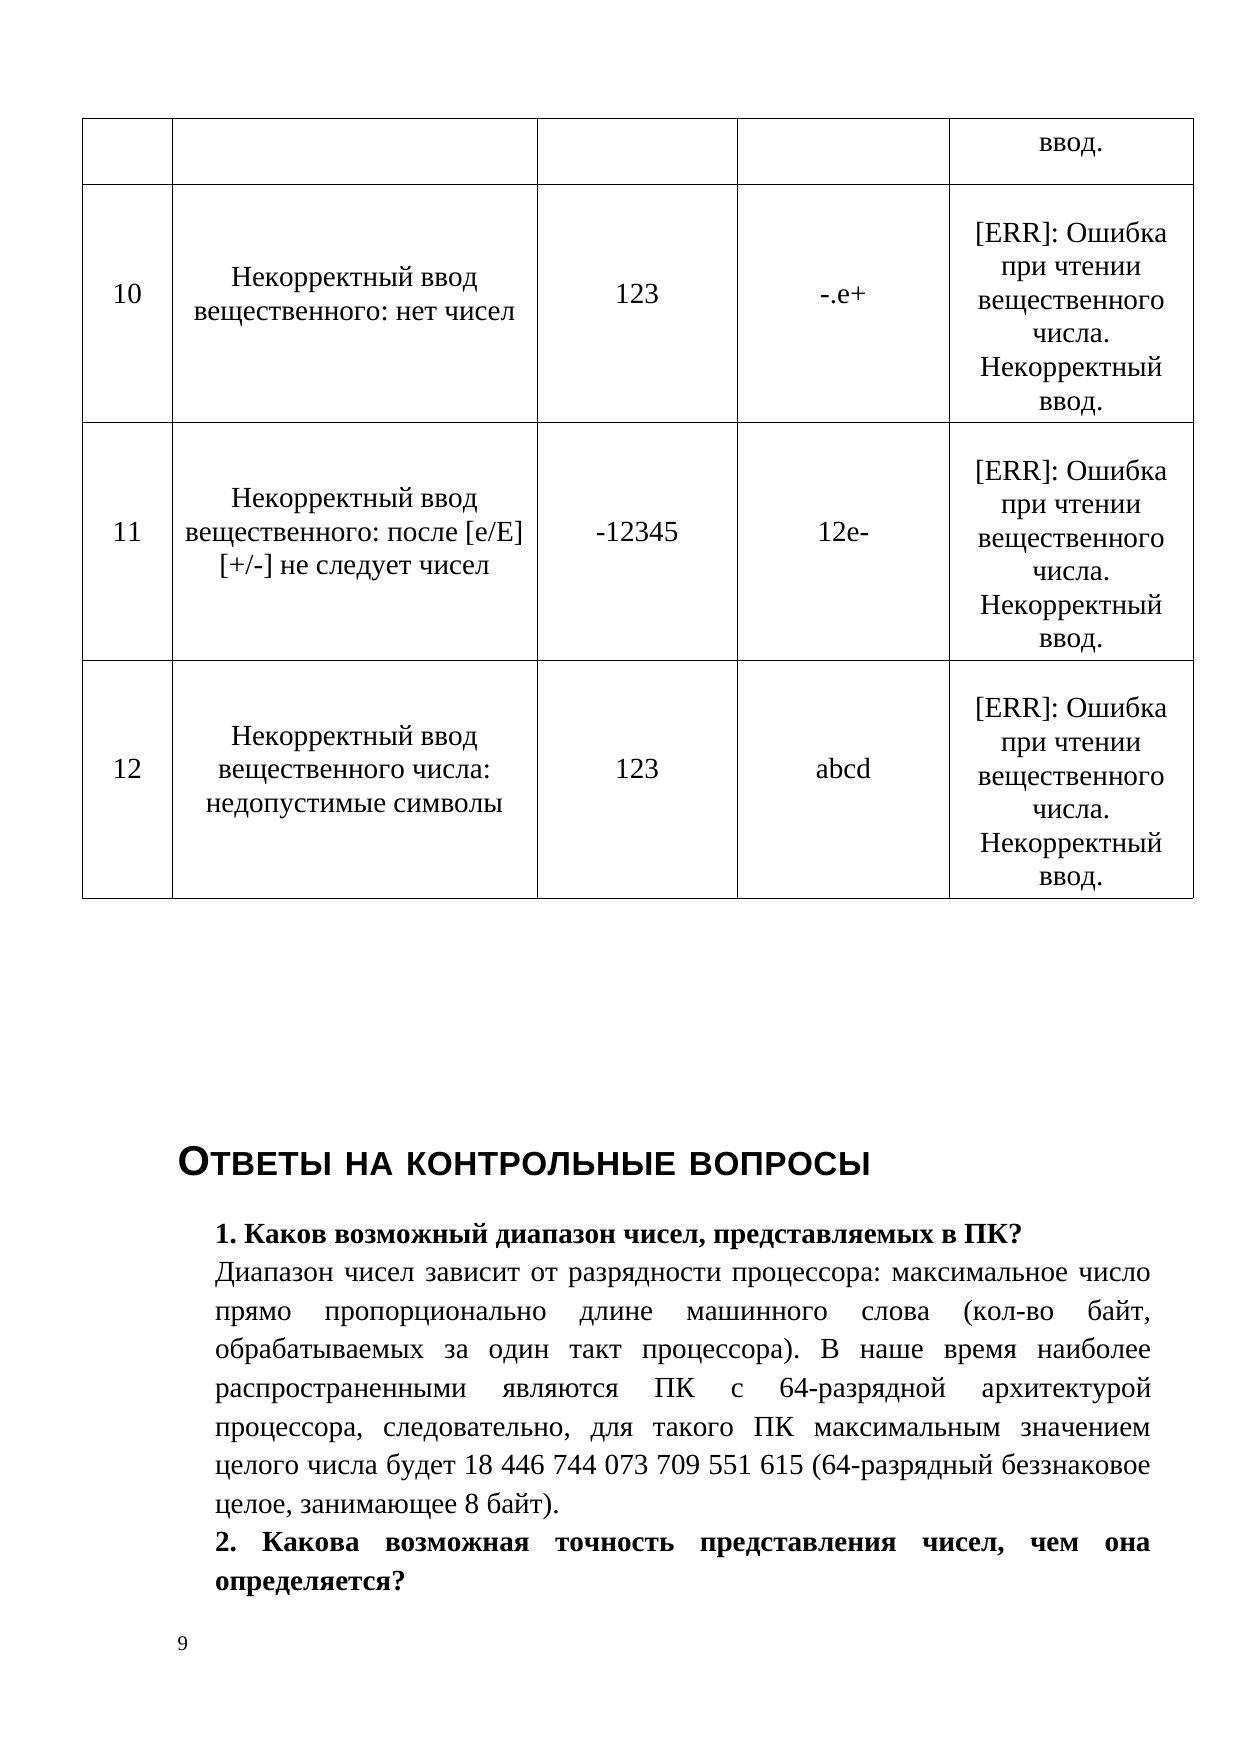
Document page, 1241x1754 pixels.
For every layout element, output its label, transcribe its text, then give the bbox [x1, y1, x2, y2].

table_cell [ERR]: Ошибка при чтении вещественного числа. Некорректный ввод. [950, 185, 1193, 422]
table_cell -.e+ [738, 185, 949, 422]
table_cell 12 [83, 661, 172, 897]
table_cell [ERR]: Ошибка при чтении вещественного числа. Некорректный ввод. [950, 423, 1193, 660]
table_cell [ERR]: Ошибка при чтении вещественного числа. Некорректный ввод. [950, 661, 1193, 897]
list Диапазон чисел зависит от разрядности процессора: максимальное число прямо пропорционально длине машинного слова (кол-во байт, обрабатываемых за один такт процессора). В наше время наиболее распространенными являются ПК с 64-разрядной архитектурой процессора, следовательно, для такого ПК максимальным значением целого числа будет 18 446 744 073 709 551 615 (64-разрядный беззнаковое целое, занимающее 8 байт). [215, 1254, 1152, 1519]
table_cell 11 [83, 423, 172, 660]
table_cell [538, 119, 737, 184]
table_cell 123 [538, 185, 737, 422]
table_cell Некорректный ввод вещественного числа: недопустимые символы [173, 661, 537, 897]
table_cell Некорректный ввод вещественного: после [e/E][+/-] не следует чисел [173, 423, 537, 660]
table_cell ввод. [950, 119, 1193, 184]
table_cell abcd [738, 661, 949, 897]
table_cell [738, 119, 949, 184]
table_cell 10 [83, 185, 172, 422]
subtitle Ответы на контрольные вопросы [177, 1136, 1152, 1184]
table_cell Некорректный ввод вещественного: нет чисел [173, 185, 537, 422]
table_cell [173, 119, 537, 184]
table_cell -12345 [538, 423, 737, 660]
table_cell 123 [538, 661, 737, 897]
table_cell 12e- [738, 423, 949, 660]
table_cell [83, 119, 172, 184]
list 1. Каков возможный диапазон чисел, представляемых в ПК? [215, 1216, 1152, 1249]
list 2. Какова возможная точность представления чисел, чем она определяется? [215, 1524, 1152, 1596]
